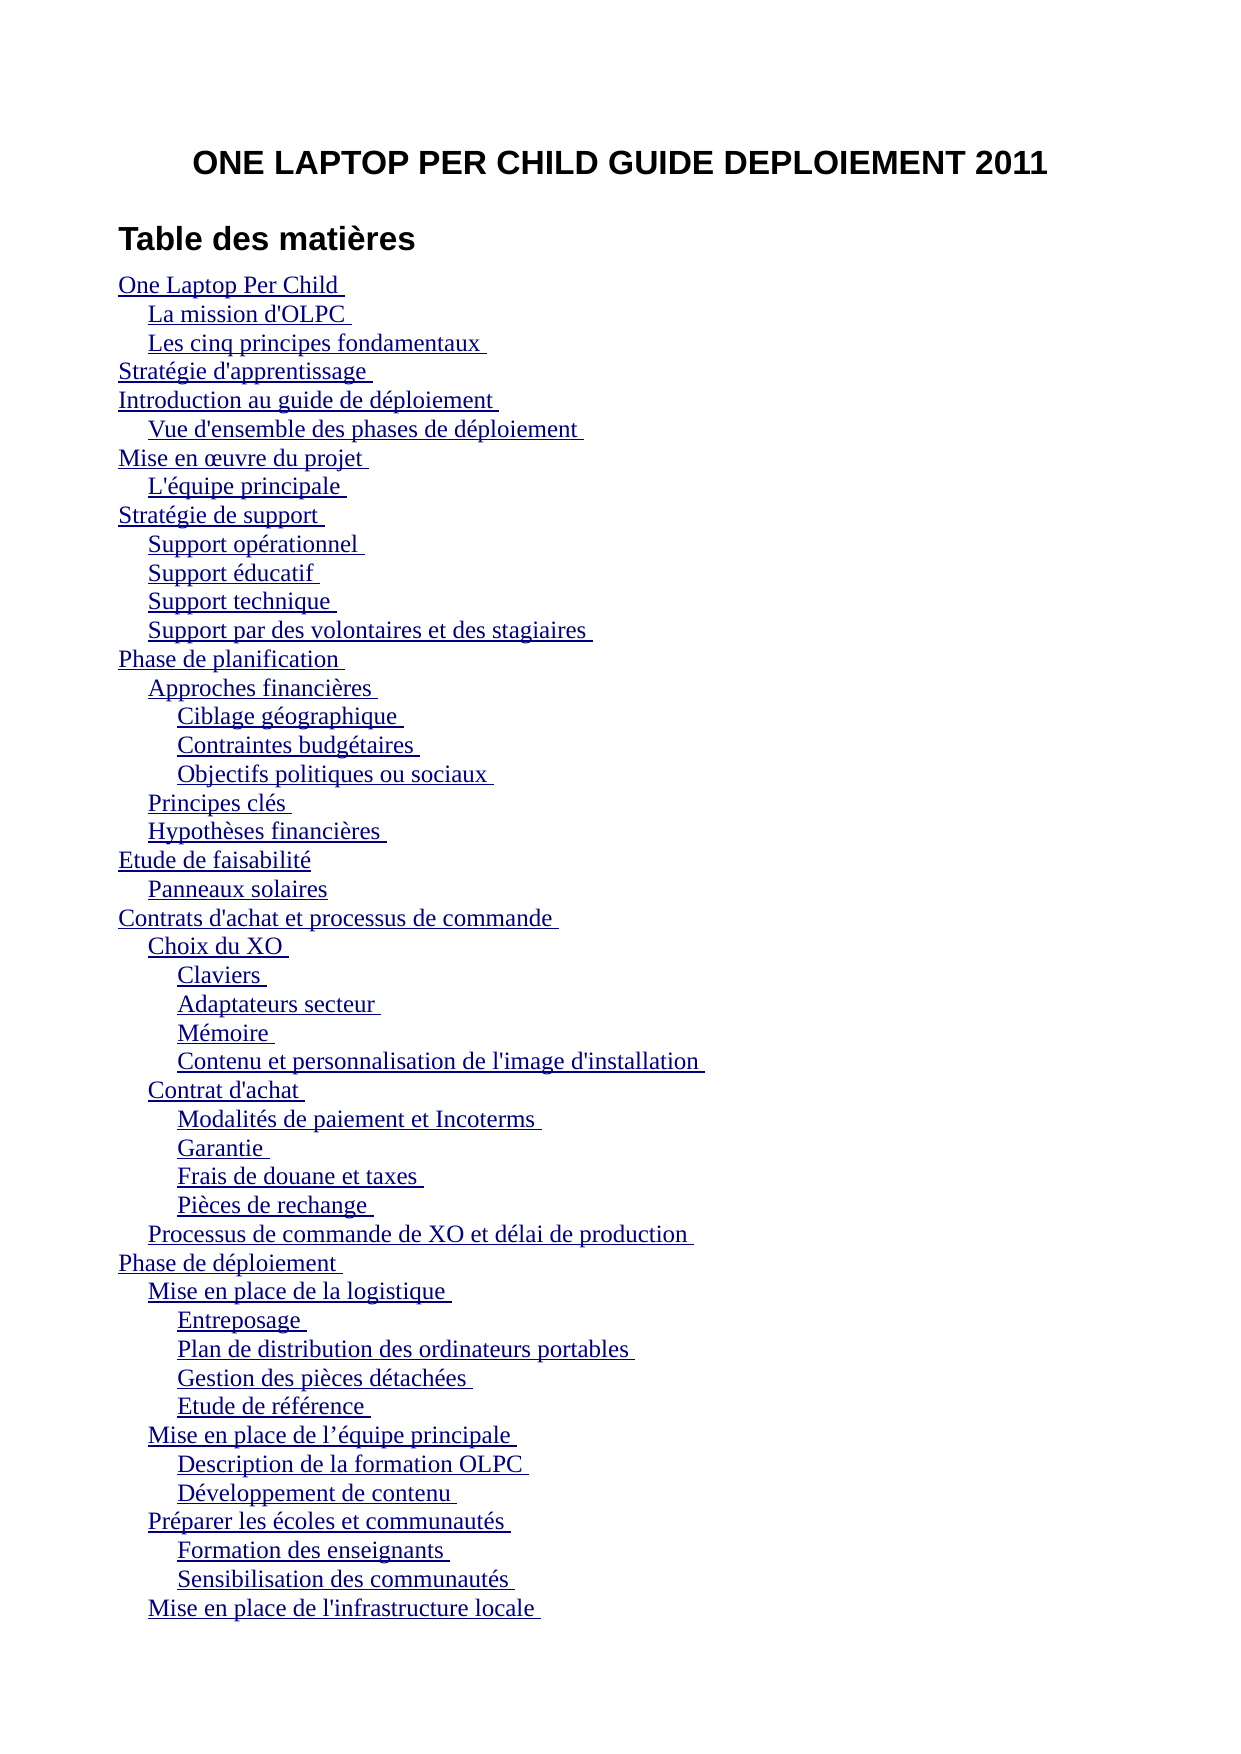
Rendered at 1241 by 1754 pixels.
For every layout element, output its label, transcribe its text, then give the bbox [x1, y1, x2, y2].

text Support éducatif [148, 558, 1122, 586]
text Claviers [177, 960, 1122, 989]
title ONE LAPTOP PER CHILD GUIDE DEPLOIEMENT 2011 [118, 143, 1122, 182]
text Vue d'ensemble des phases de déploiement [148, 414, 1122, 443]
text Mise en place de la logistique [148, 1276, 1122, 1305]
text Frais de douane et taxes [177, 1161, 1122, 1190]
subtitle Table des matières [118, 219, 1122, 258]
text Hypothèses financières [148, 816, 1122, 845]
text Gestion des pièces détachées [177, 1363, 1122, 1391]
text Support technique [148, 586, 1122, 615]
text One Laptop Per Child [118, 270, 1122, 299]
text Principes clés [148, 788, 1122, 816]
text Phase de déploiement [118, 1248, 1122, 1276]
text Choix du XO [148, 931, 1122, 960]
text L'équipe principale [148, 471, 1122, 500]
text Adaptateurs secteur [177, 989, 1122, 1018]
text Développement de contenu [177, 1478, 1122, 1506]
text Modalités de paiement et Incoterms [177, 1104, 1122, 1133]
text Etude de référence [177, 1391, 1122, 1420]
text Phase de planification [118, 644, 1122, 673]
text Description de la formation OLPC [177, 1449, 1122, 1478]
text Contenu et personnalisation de l'image d'installation [177, 1046, 1122, 1075]
text Préparer les écoles et communautés [148, 1506, 1122, 1535]
text Panneaux solaires [148, 874, 1122, 903]
text Introduction au guide de déploiement [118, 385, 1122, 414]
text Contrats d'achat et processus de commande [118, 903, 1122, 931]
text Mémoire [177, 1018, 1122, 1046]
text Etude de faisabilité [118, 845, 1122, 874]
text Processus de commande de XO et délai de production [148, 1219, 1122, 1248]
text Sensibilisation des communautés [177, 1564, 1122, 1593]
text Formation des enseignants [177, 1535, 1122, 1564]
text Contrat d'achat [148, 1075, 1122, 1104]
text Ciblage géographique [177, 701, 1122, 730]
text Garantie [177, 1133, 1122, 1161]
text Mise en place de l'infrastructure locale [148, 1593, 1122, 1621]
text Contraintes budgétaires [177, 730, 1122, 759]
text Support par des volontaires et des stagiaires [148, 615, 1122, 644]
text Entreposage [177, 1305, 1122, 1334]
text Stratégie d'apprentissage [118, 356, 1122, 385]
text Stratégie de support [118, 500, 1122, 529]
text Approches financières [148, 673, 1122, 701]
text Mise en œuvre du projet [118, 443, 1122, 471]
text Plan de distribution des ordinateurs portables [177, 1334, 1122, 1363]
text Objectifs politiques ou sociaux [177, 759, 1122, 788]
text La mission d'OLPC [148, 299, 1122, 328]
text Support opérationnel [148, 529, 1122, 558]
text Pièces de rechange [177, 1190, 1122, 1219]
text Les cinq principes fondamentaux [148, 328, 1122, 356]
text Mise en place de l’équipe principale [148, 1420, 1122, 1449]
